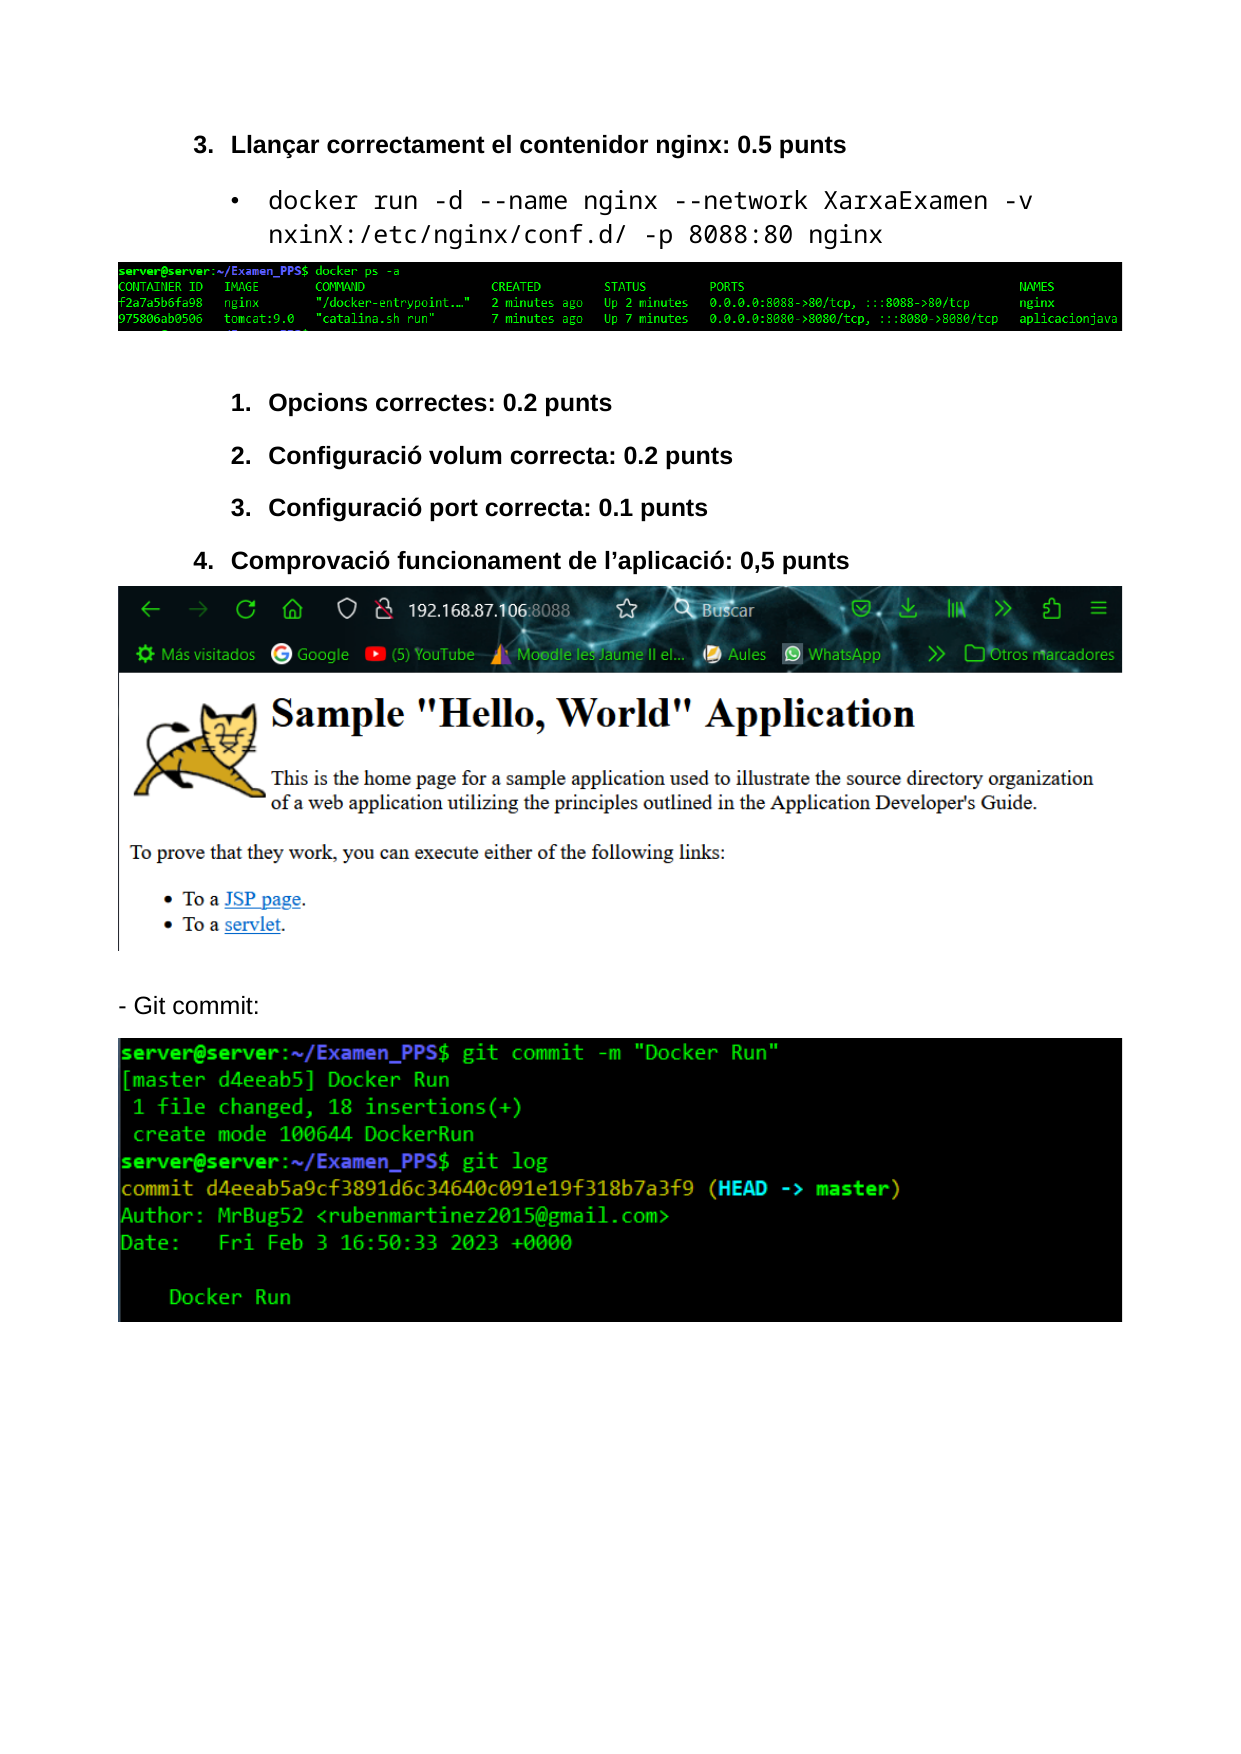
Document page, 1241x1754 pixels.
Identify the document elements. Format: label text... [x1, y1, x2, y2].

picture [118, 1038, 1123, 1322]
list Comprovació funcionament de l’aplicació: 0,5 punts [193, 546, 1122, 574]
list Llançar correctament el contenidor nginx: 0.5 punts [193, 130, 1122, 159]
list Configuració port correcta: 0.1 punts [231, 493, 1122, 522]
list Opcions correctes: 0.2 punts [231, 388, 1122, 417]
picture [118, 262, 1123, 331]
picture [118, 586, 1123, 951]
list docker run -d --name nginx --network XarxaExamen -v nxinX:/etc/nginx/conf.d/ -p 8088:80 nginx [231, 182, 1122, 251]
text - Git commit: [118, 991, 1122, 1019]
list Configuració volum correcta: 0.2 punts [231, 441, 1122, 469]
